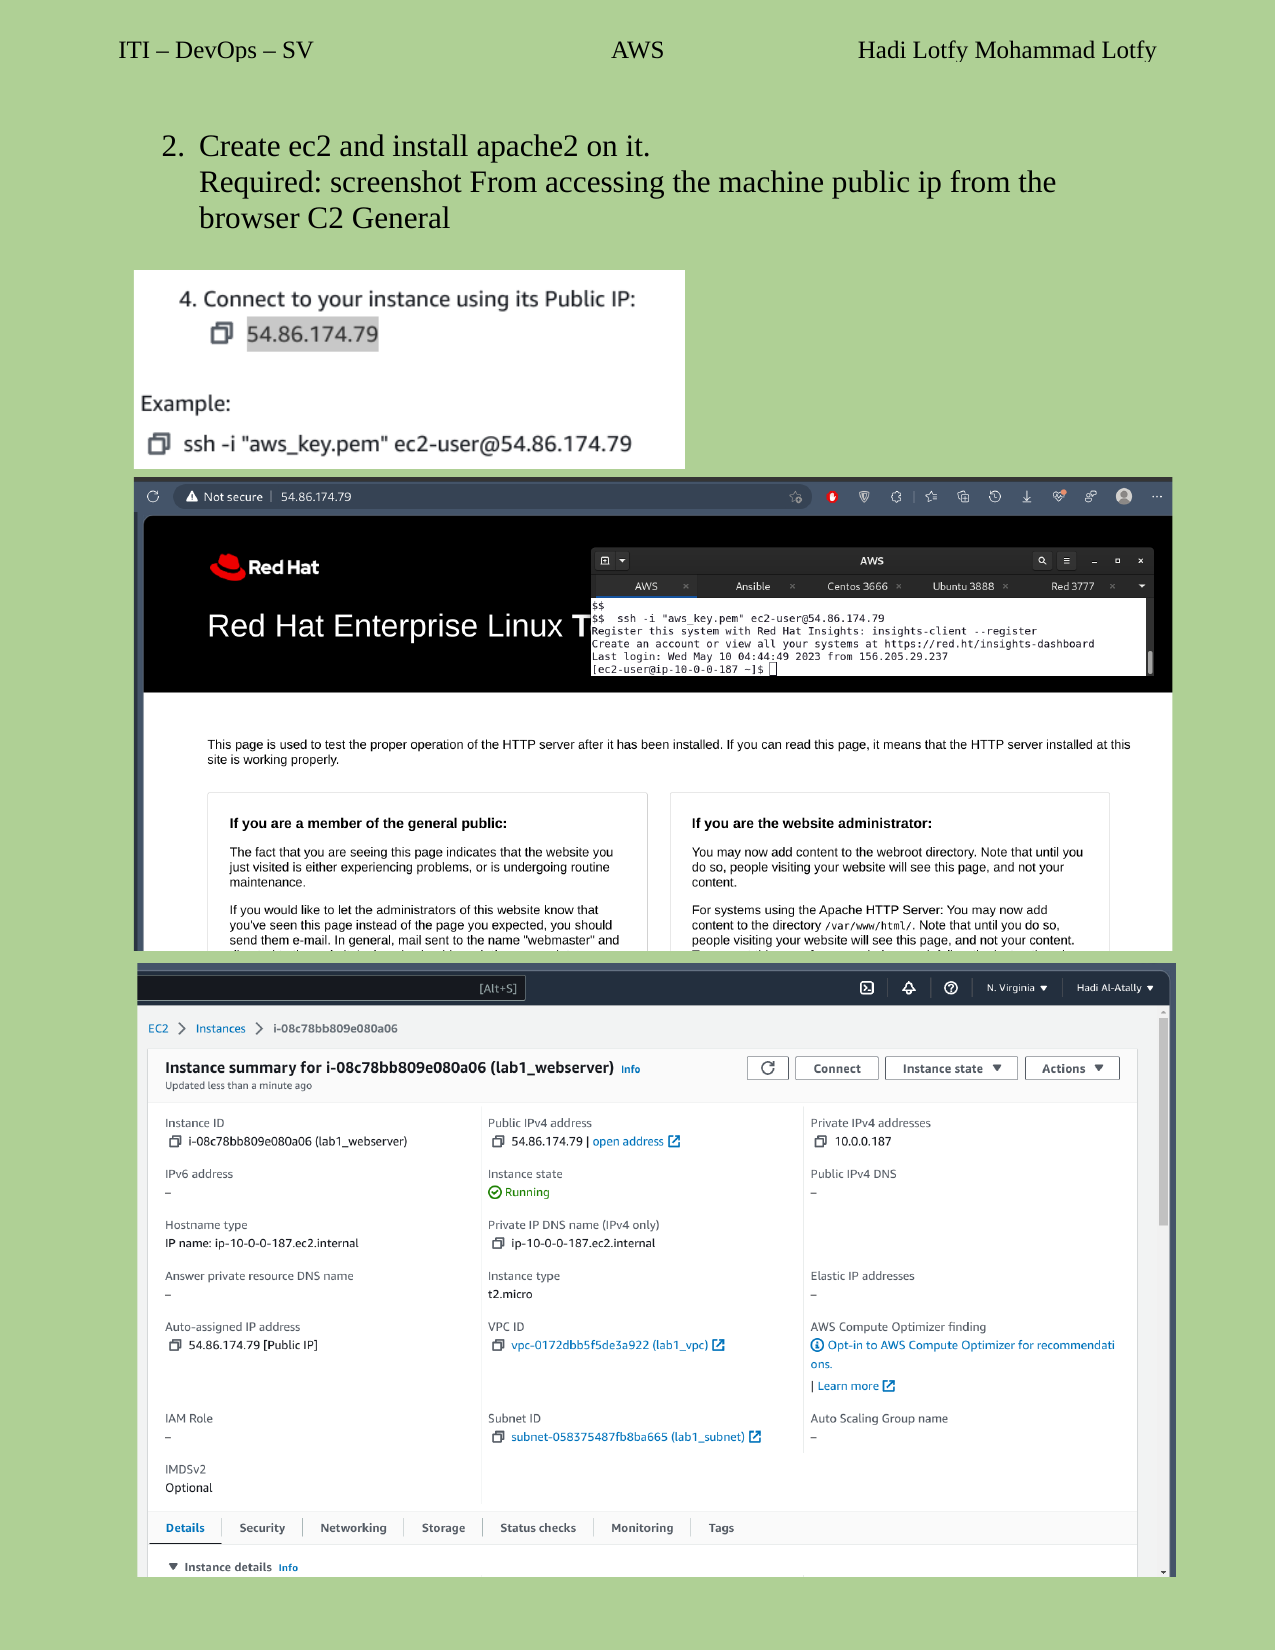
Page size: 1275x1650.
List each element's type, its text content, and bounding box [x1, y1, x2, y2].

list Create ec2 and install apache2 on it. [161, 127, 1157, 163]
picture [137, 963, 1176, 1577]
picture [133, 477, 1173, 951]
picture [133, 270, 685, 469]
list Required: screenshot From accessing the machine public ip from the browser C2 General [161, 163, 1157, 235]
